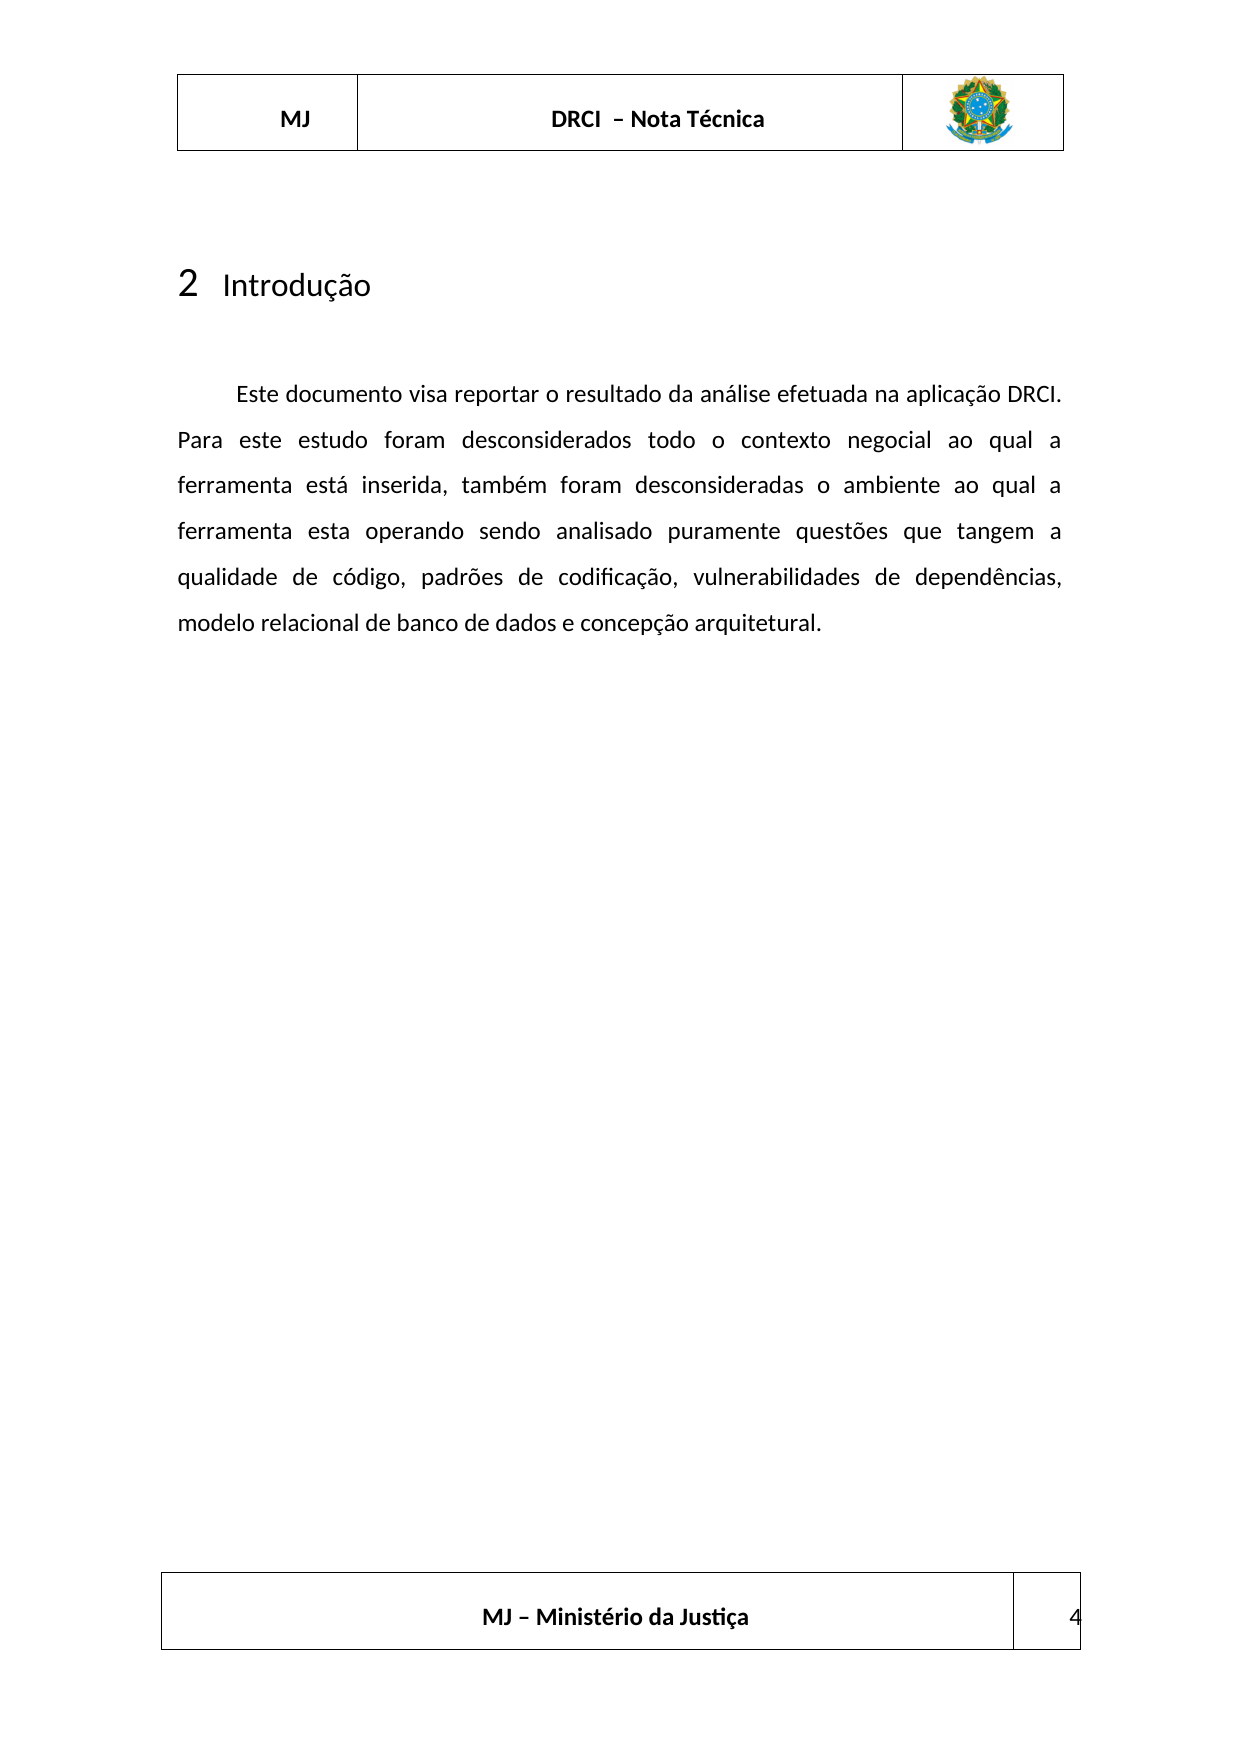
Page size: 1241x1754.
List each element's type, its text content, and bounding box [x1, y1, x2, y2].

text Este documento visa reportar o resultado da análise efetuada na aplicação DRCI. Para este estudo foram desconsiderados todo o contexto negocial ao qual a ferramenta está inserida, também foram desconsideradas o ambiente ao qual a ferramenta esta operando sendo analisado puramente questões que tangem a qualidade de código, padrões de codificação, vulnerabilidades de dependências, modelo relacional de banco de dados e concepção arquitetural. [177, 378, 1063, 637]
subtitle Introdução [177, 256, 1063, 307]
picture [944, 75, 1020, 149]
